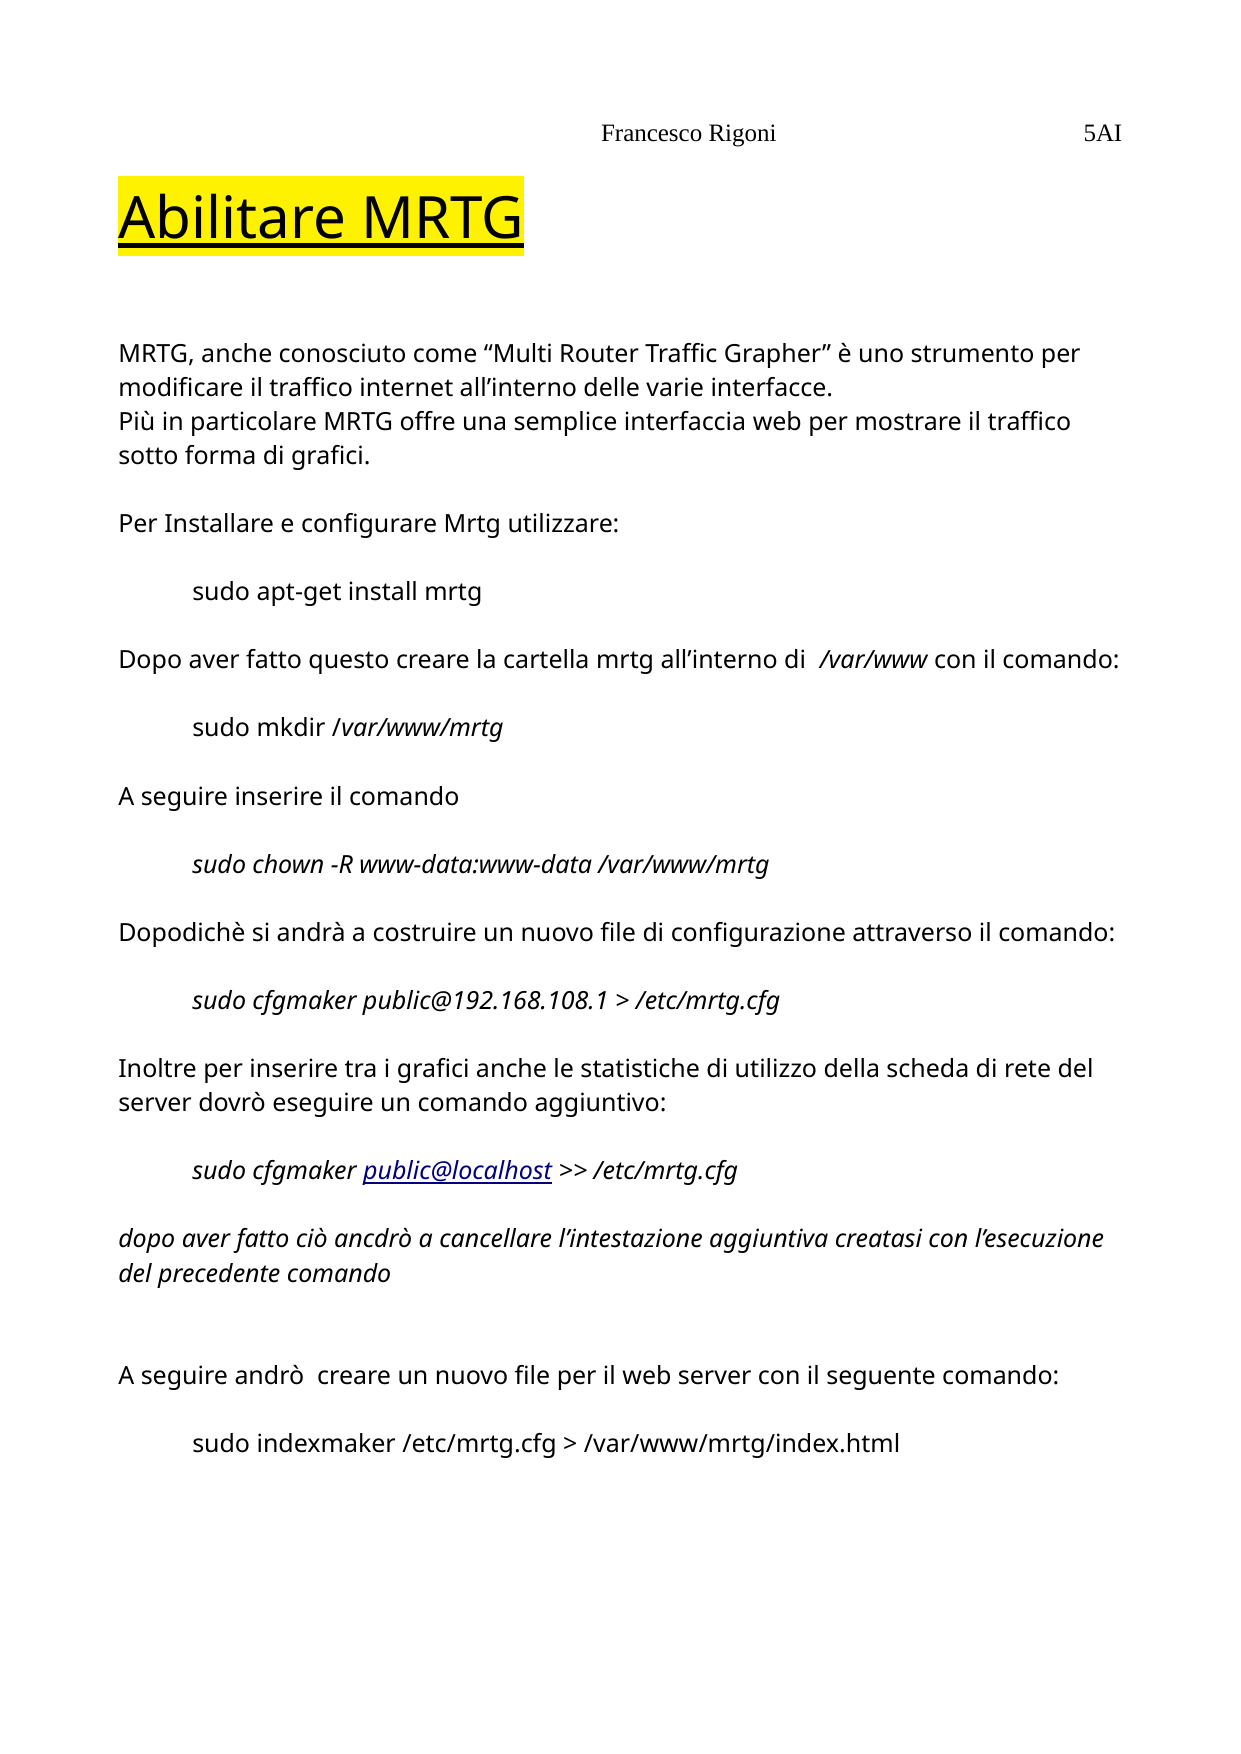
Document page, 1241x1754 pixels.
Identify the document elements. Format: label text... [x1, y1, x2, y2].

text sudo cfgmaker public@192.168.108.1 > /etc/mrtg.cfg [118, 982, 1122, 1017]
text Inoltre per inserire tra i grafici anche le statistiche di utilizzo della scheda di rete del server dovrò eseguire un comando aggiuntivo: [118, 1051, 1122, 1119]
text Dopodichè si andrà a costruire un nuovo file di configurazione attraverso il comando: [118, 914, 1122, 948]
text dopo aver fatto ciò ancdrò a cancellare l’intestazione aggiuntiva creatasi con l’esecuzione del precedente comando [118, 1221, 1122, 1289]
text A seguire andrò creare un nuovo file per il web server con il seguente comando: [118, 1357, 1122, 1391]
text sudo indexmaker /etc/mrtg.cfg > /var/www/mrtg/index.html [118, 1426, 1122, 1459]
text sudo cfgmaker public@localhost >> /etc/mrtg.cfg [118, 1153, 1122, 1187]
text Per Installare e configurare Mrtg utilizzare: [118, 506, 1122, 540]
text A seguire inserire il comando [118, 778, 1122, 812]
text Abilitare MRTG [118, 176, 1122, 256]
text Dopo aver fatto questo creare la cartella mrtg all’interno di /var/www con il comando: [118, 642, 1122, 676]
text sudo mkdir /var/www/mrtg [118, 710, 1122, 744]
text MRTG, anche conosciuto come “Multi Router Traffic Grapher” è uno strumento per modificare il traffico internet all’interno delle varie interfacce. [118, 335, 1122, 403]
text sudo apt-get install mrtg [118, 574, 1122, 608]
text Più in particolare MRTG offre una semplice interfaccia web per mostrare il traffico sotto forma di grafici. [118, 403, 1122, 472]
text sudo chown -R www-data:www-data /var/www/mrtg [118, 846, 1122, 880]
